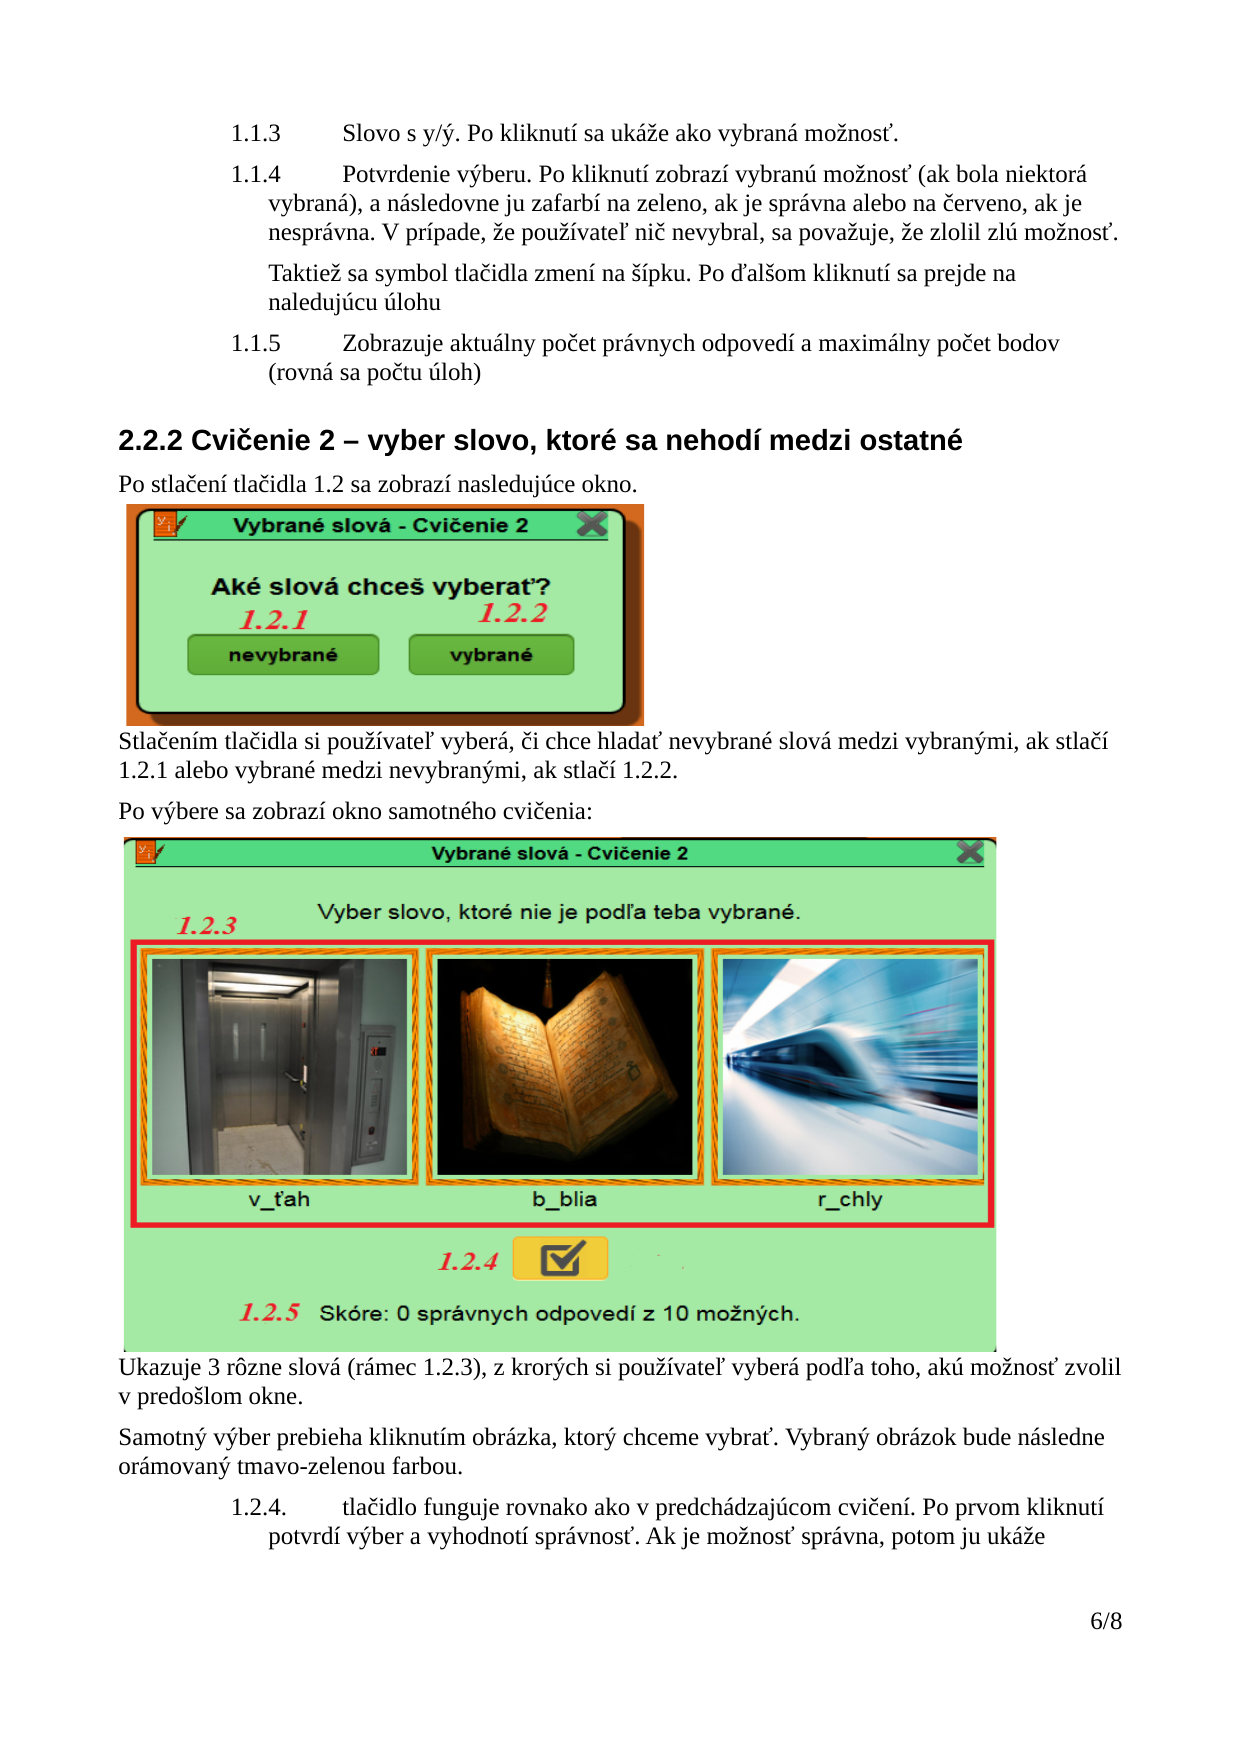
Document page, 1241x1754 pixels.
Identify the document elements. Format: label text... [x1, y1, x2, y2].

list Potvrdenie výberu. Po kliknutí zobrazí vybranú možnosť (ak bola niektorá vybraná), a následovne ju zafarbí na zeleno, ak je správna alebo na červeno, ak je nesprávna. V prípade, že používateľ nič nevybral, sa považuje, že zlolil zlú možnosť. [231, 159, 1122, 246]
text Po výbere sa zobrazí okno samotného cvičenia: [118, 796, 1122, 825]
list Taktiež sa symbol tlačidla zmení na šípku. Po ďalšom kliknutí sa prejde na naledujúcu úlohu [231, 258, 1122, 316]
text Samotný výber prebieha kliknutím obrázka, ktorý chceme vybrať. Vybraný obrázok bude následne orámovaný tmavo-zelenou farbou. [118, 1422, 1122, 1479]
text Ukazuje 3 rôzne slová (rámec 1.2.3), z krorých si používateľ vyberá podľa toho, akú možnosť zvolil v predošlom okne. [118, 837, 1122, 1409]
subtitle 2.2.2 Cvičenie 2 – vyber slovo, ktoré sa nehodí medzi ostatné [118, 423, 1122, 457]
text Stlačením tlačidla si používateľ vyberá, či chce hladať nevybrané slová medzi vybranými, ak stlačí 1.2.1 alebo vybrané medzi nevybranými, ak stlačí 1.2.2. [118, 510, 1122, 783]
list Slovo s y/ý. Po kliknutí sa ukáže ako vybraná možnosť. [231, 118, 1122, 147]
picture [123, 837, 997, 1352]
list Zobrazuje aktuálny počet právnych odpovedí a maximálny počet bodov (rovná sa počtu úloh) [231, 328, 1122, 386]
picture [126, 504, 645, 726]
list tlačidlo funguje rovnako ako v predchádzajúcom cvičení. Po prvom kliknutí potvrdí výber a vyhodnotí správnosť. Ak je možnosť správna, potom ju ukáže [231, 1492, 1122, 1549]
text Po stlačení tlačidla 1.2 sa zobrazí nasledujúce okno. [118, 469, 1122, 498]
